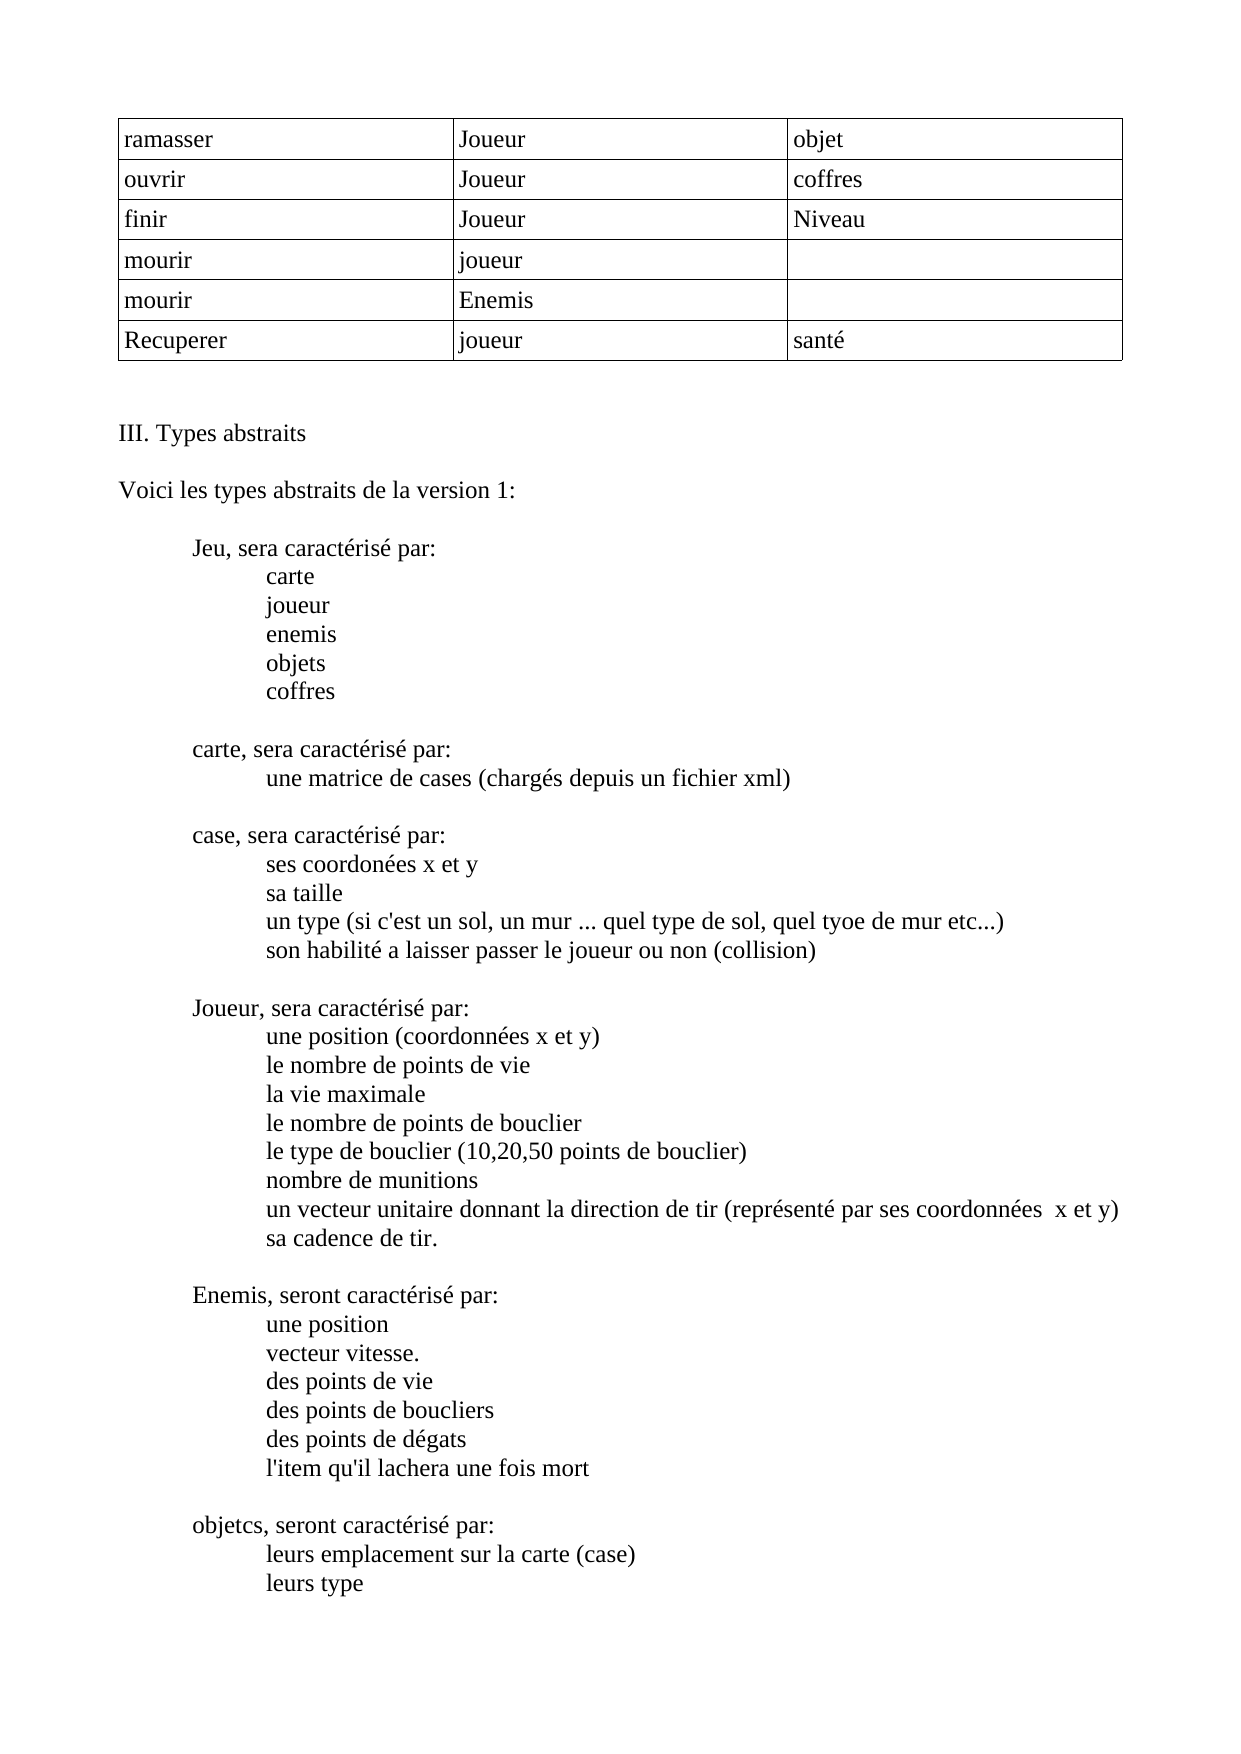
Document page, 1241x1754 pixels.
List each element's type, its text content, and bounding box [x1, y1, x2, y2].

table_cell [788, 240, 1122, 279]
table_cell ouvrir [119, 160, 453, 199]
table_cell objet [788, 119, 1122, 158]
text nombre de munitions [118, 1165, 1122, 1194]
text Enemis, seront caractérisé par: [118, 1280, 1122, 1309]
text une position [118, 1309, 1122, 1338]
text ses coordonées x et y [118, 849, 1122, 878]
text la vie maximale [118, 1079, 1122, 1108]
text Joueur, sera caractérisé par: [118, 993, 1122, 1021]
table_cell Recuperer [119, 321, 453, 360]
table_cell finir [119, 200, 453, 239]
table_cell joueur [454, 321, 787, 360]
text Voici les types abstraits de la version 1: [118, 475, 1122, 504]
text objets [118, 648, 1122, 676]
text sa taille [118, 878, 1122, 906]
table_cell Joueur [454, 160, 787, 199]
text leurs type [118, 1568, 1122, 1596]
text case, sera caractérisé par: [118, 820, 1122, 849]
table_cell Joueur [454, 119, 787, 158]
text une matrice de cases (chargés depuis un fichier xml) [118, 763, 1122, 791]
text le type de bouclier (10,20,50 points de bouclier) [118, 1136, 1122, 1165]
table_cell [788, 280, 1122, 320]
table_cell santé [788, 321, 1122, 360]
table_cell Enemis [454, 280, 787, 320]
text enemis [118, 619, 1122, 648]
text III. Types abstraits [118, 418, 1122, 446]
text une position (coordonnées x et y) [118, 1021, 1122, 1050]
text son habilité a laisser passer le joueur ou non (collision) [118, 935, 1122, 964]
table_cell joueur [454, 240, 787, 279]
text des points de dégats [118, 1424, 1122, 1453]
table_cell mourir [119, 240, 453, 279]
table_cell mourir [119, 280, 453, 320]
text Jeu, sera caractérisé par: [118, 533, 1122, 561]
text le nombre de points de vie [118, 1050, 1122, 1079]
text carte [118, 561, 1122, 590]
text sa cadence de tir. [118, 1223, 1122, 1251]
text leurs emplacement sur la carte (case) [118, 1539, 1122, 1568]
table_cell ramasser [119, 119, 453, 158]
text carte, sera caractérisé par: [118, 734, 1122, 763]
table_cell coffres [788, 160, 1122, 199]
text objetcs, seront caractérisé par: [118, 1510, 1122, 1539]
text le nombre de points de bouclier [118, 1108, 1122, 1136]
text des points de vie [118, 1366, 1122, 1395]
text vecteur vitesse. [118, 1338, 1122, 1366]
text un vecteur unitaire donnant la direction de tir (représenté par ses coordonnées x et y) [118, 1194, 1122, 1223]
table_cell Niveau [788, 200, 1122, 239]
table_cell Joueur [454, 200, 787, 239]
text coffres [118, 676, 1122, 705]
text l'item qu'il lachera une fois mort [118, 1453, 1122, 1481]
text un type (si c'est un sol, un mur ... quel type de sol, quel tyoe de mur etc...) [118, 906, 1122, 935]
text des points de boucliers [118, 1395, 1122, 1424]
text joueur [118, 590, 1122, 619]
